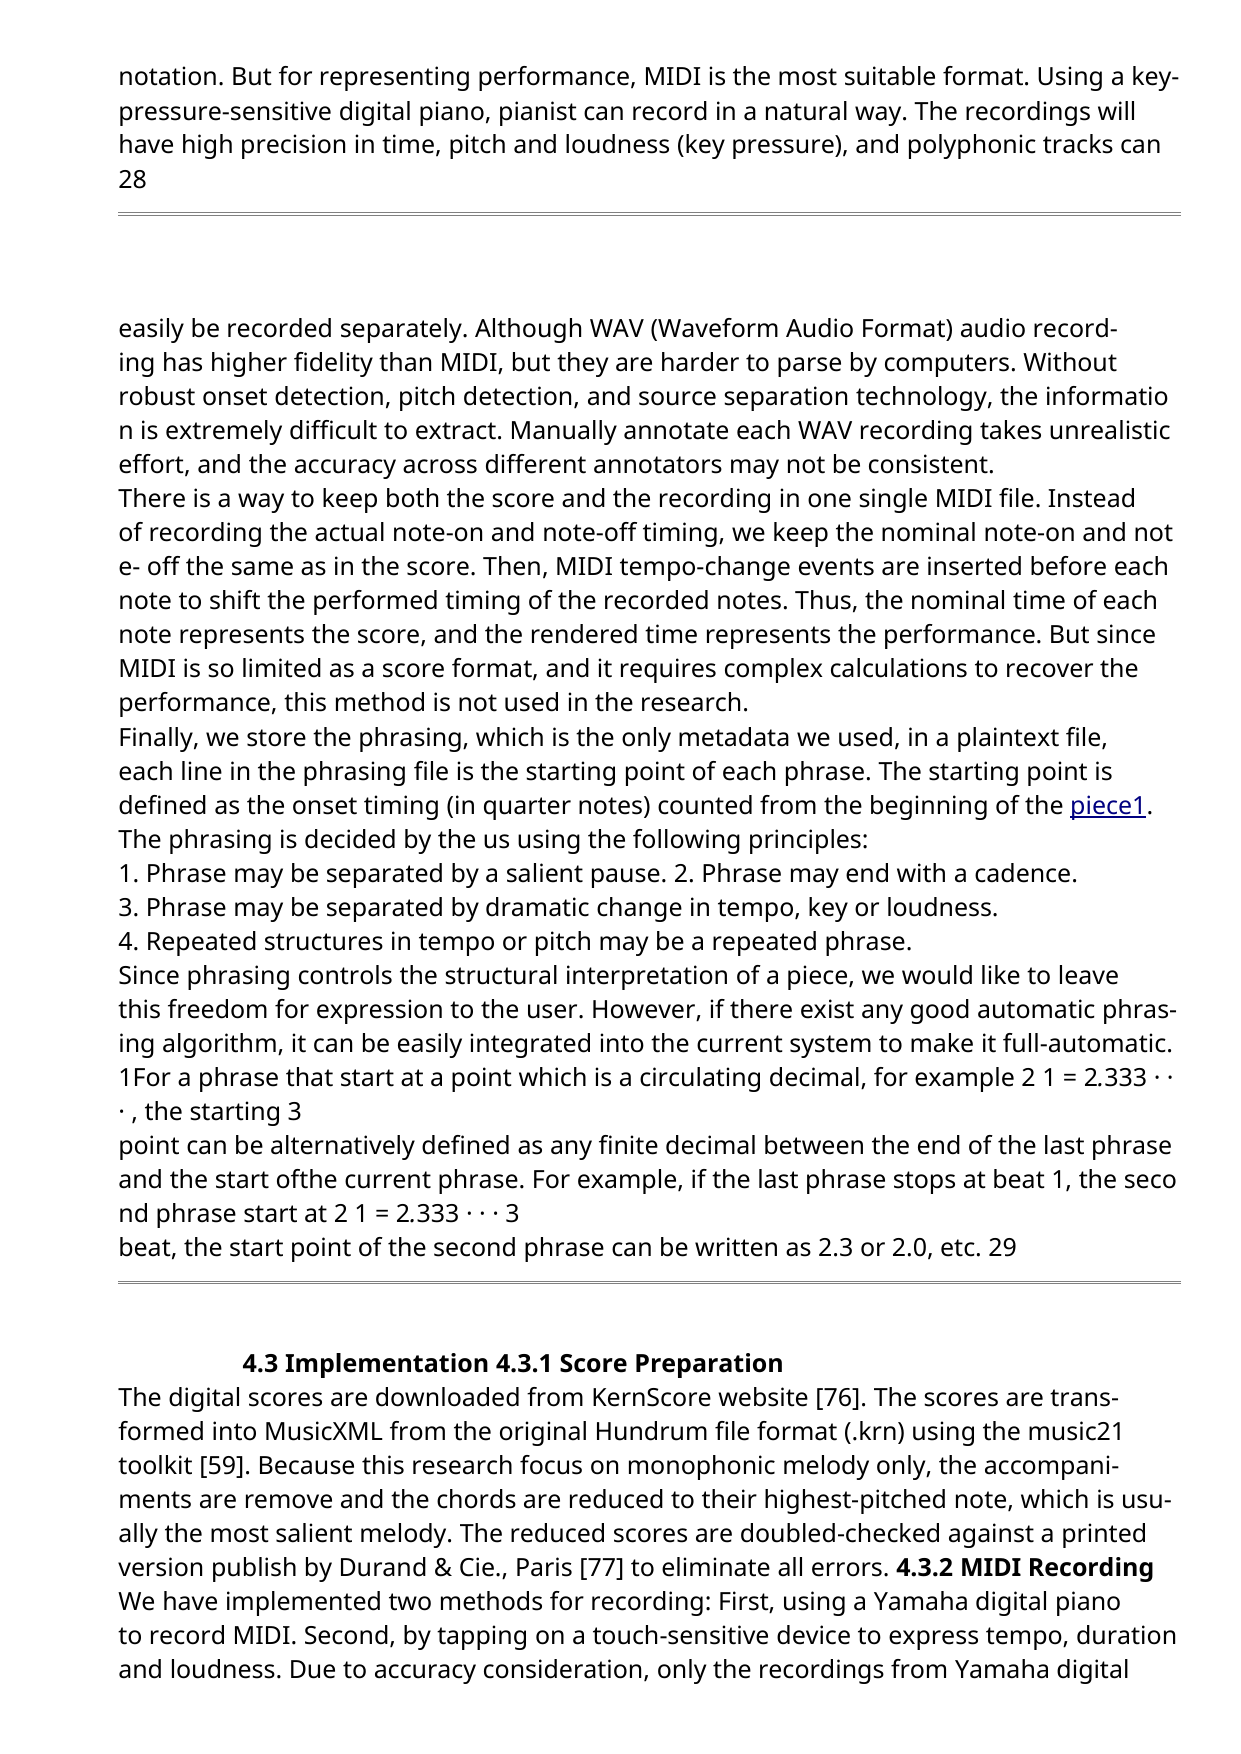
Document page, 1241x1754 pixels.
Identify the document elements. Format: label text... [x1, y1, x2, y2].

text easily be recorded separately. Although WAV (Waveform Audio Format) audio record- ing has higher fidelity than MIDI, but they are harder to parse by computers. Without robust onset detection, pitch detection, and source separation technology, the information is extremely difficult to extract. Manually annotate each WAV recording takes unrealistic effort, and the accuracy across different annotators may not be consistent. There is a way to keep both the score and the recording in one single MIDI file. Instead of recording the actual note-on and note-off timing, we keep the nominal note-on and note- off the same as in the score. Then, MIDI tempo-change events are inserted before each note to shift the performed timing of the recorded notes. Thus, the nominal time of each note represents the score, and the rendered time represents the performance. But since MIDI is so limited as a score format, and it requires complex calculations to recover the performance, this method is not used in the research. Finally, we store the phrasing, which is the only metadata we used, in a plaintext file, each line in the phrasing file is the starting point of each phrase. The starting point is defined as the onset timing (in quarter notes) counted from the beginning of the piece1. The phrasing is decided by the us using the following principles: 1. Phrase may be separated by a salient pause. 2. Phrase may end with a cadence. 3. Phrase may be separated by dramatic change in tempo, key or loudness. 4. Repeated structures in tempo or pitch may be a repeated phrase. Since phrasing controls the structural interpretation of a piece, we would like to leave this freedom for expression to the user. However, if there exist any good automatic phras- ing algorithm, it can be easily integrated into the current system to make it full-automatic. 1For a phrase that start at a point which is a circulating decimal, for example 2 1 = 2.333 · · · , the starting 3 point can be alternatively defined as any finite decimal between the end of the last phrase and the start ofthe current phrase. For example, if the last phrase stops at beat 1, the second phrase start at 2 1 = 2.333 · · · 3 beat, the start point of the second phrase can be written as 2.3 or 2.0, etc. 29 [118, 244, 1181, 1264]
text notation. But for representing performance, MIDI is the most suitable format. Using a key- pressure-sensitive digital piano, pianist can record in a natural way. The recordings will have high precision in time, pitch and loudness (key pressure), and polyphonic tracks can 28 [118, 59, 1181, 195]
text 4.3 Implementation 4.3.1 Score Preparation The digital scores are downloaded from KernScore website [76]. The scores are trans- formed into MusicXML from the original Hundrum file format (.krn) using the music21 toolkit [59]. Because this research focus on monophonic melody only, the accompani- ments are remove and the chords are reduced to their highest-pitched note, which is usu- ally the most salient melody. The reduced scores are doubled-checked against a printed version publish by Durand & Cie., Paris [77] to eliminate all errors. 4.3.2 MIDI Recording We have implemented two methods for recording: First, using a Yamaha digital piano to record MIDI. Second, by tapping on a touch-sensitive device to express tempo, duration and loudness. Due to accuracy consideration, only the recordings from Yamaha digital [118, 1313, 1181, 1686]
